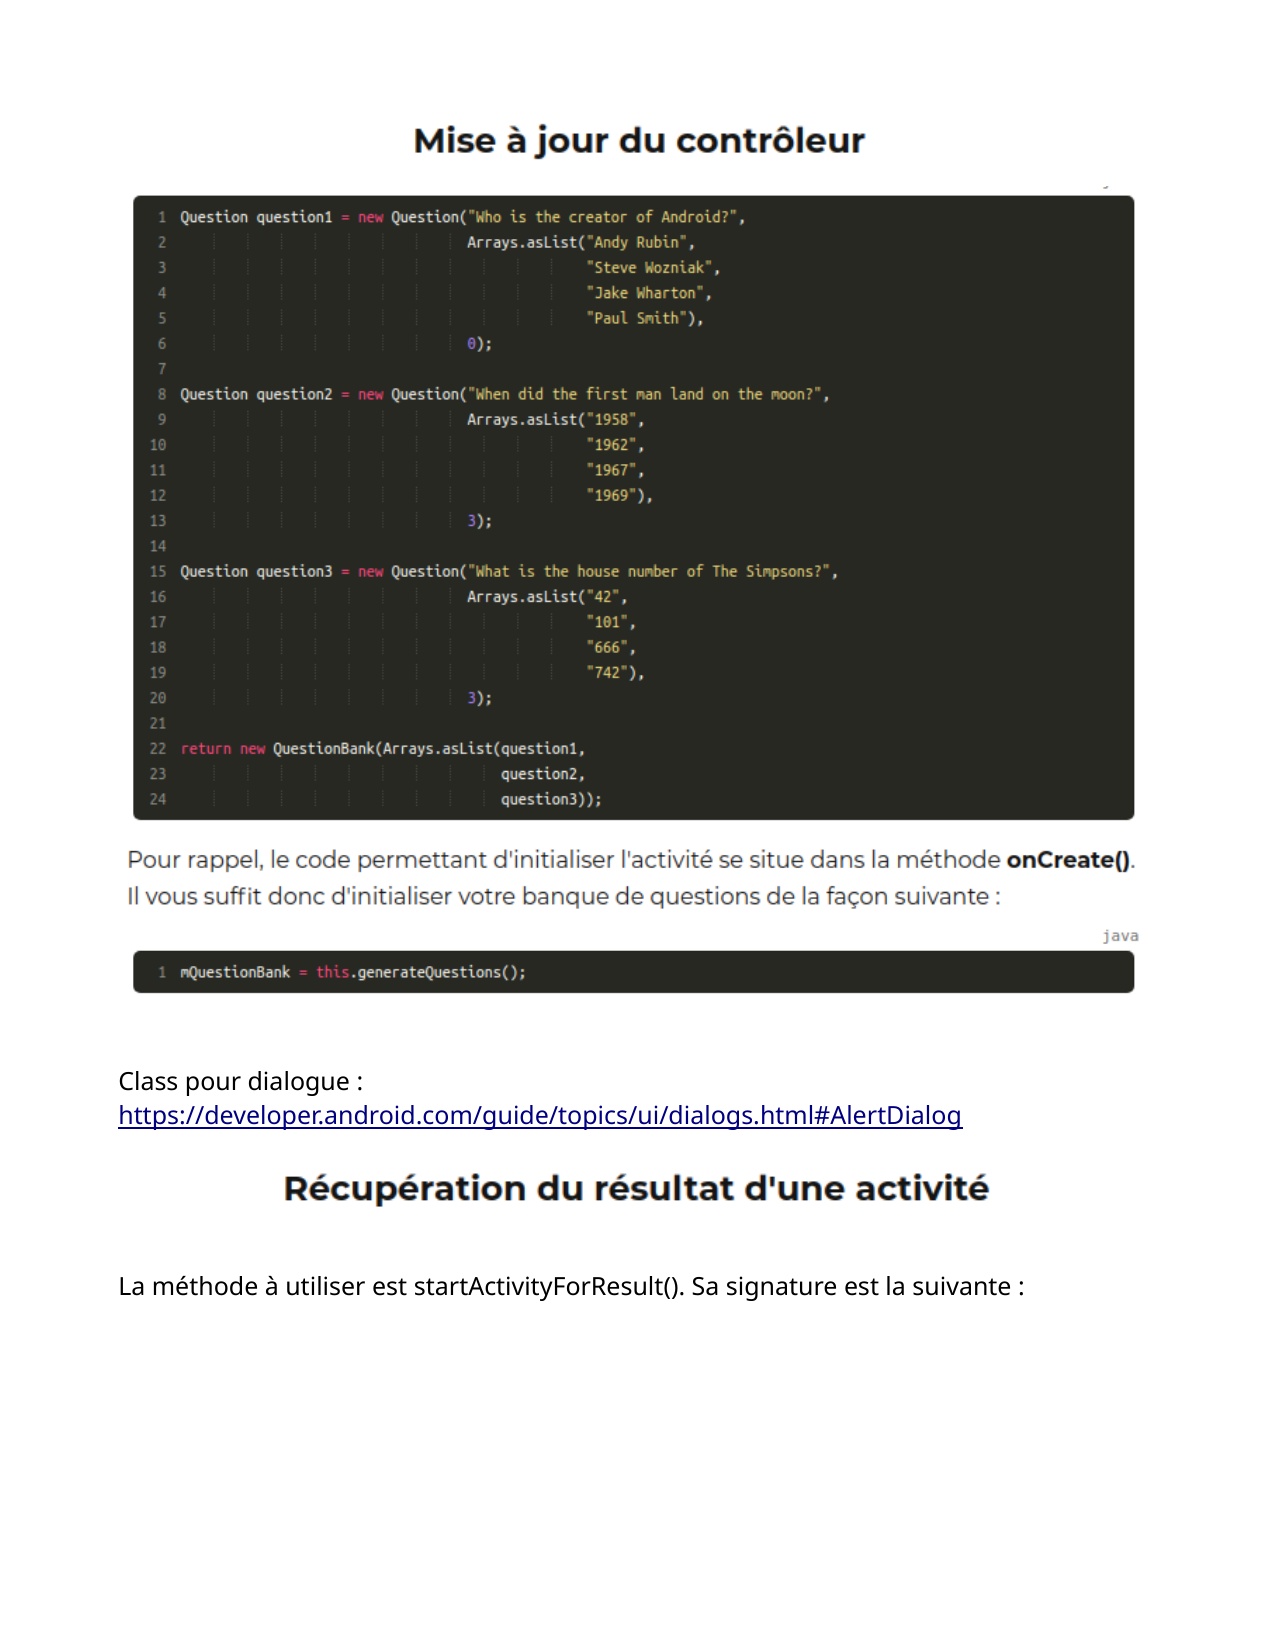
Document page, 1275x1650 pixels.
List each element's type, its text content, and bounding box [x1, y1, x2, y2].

picture [403, 118, 872, 164]
text https://developer.android.com/guide/topics/ui/dialogs.html#AlertDialog [118, 1098, 1157, 1132]
picture [281, 1166, 994, 1210]
text La méthode à utiliser est startActivityForResult(). Sa signature est la suivante : [118, 1268, 1157, 1302]
text Class pour dialogue : [118, 1064, 1157, 1098]
picture [118, 186, 1157, 996]
